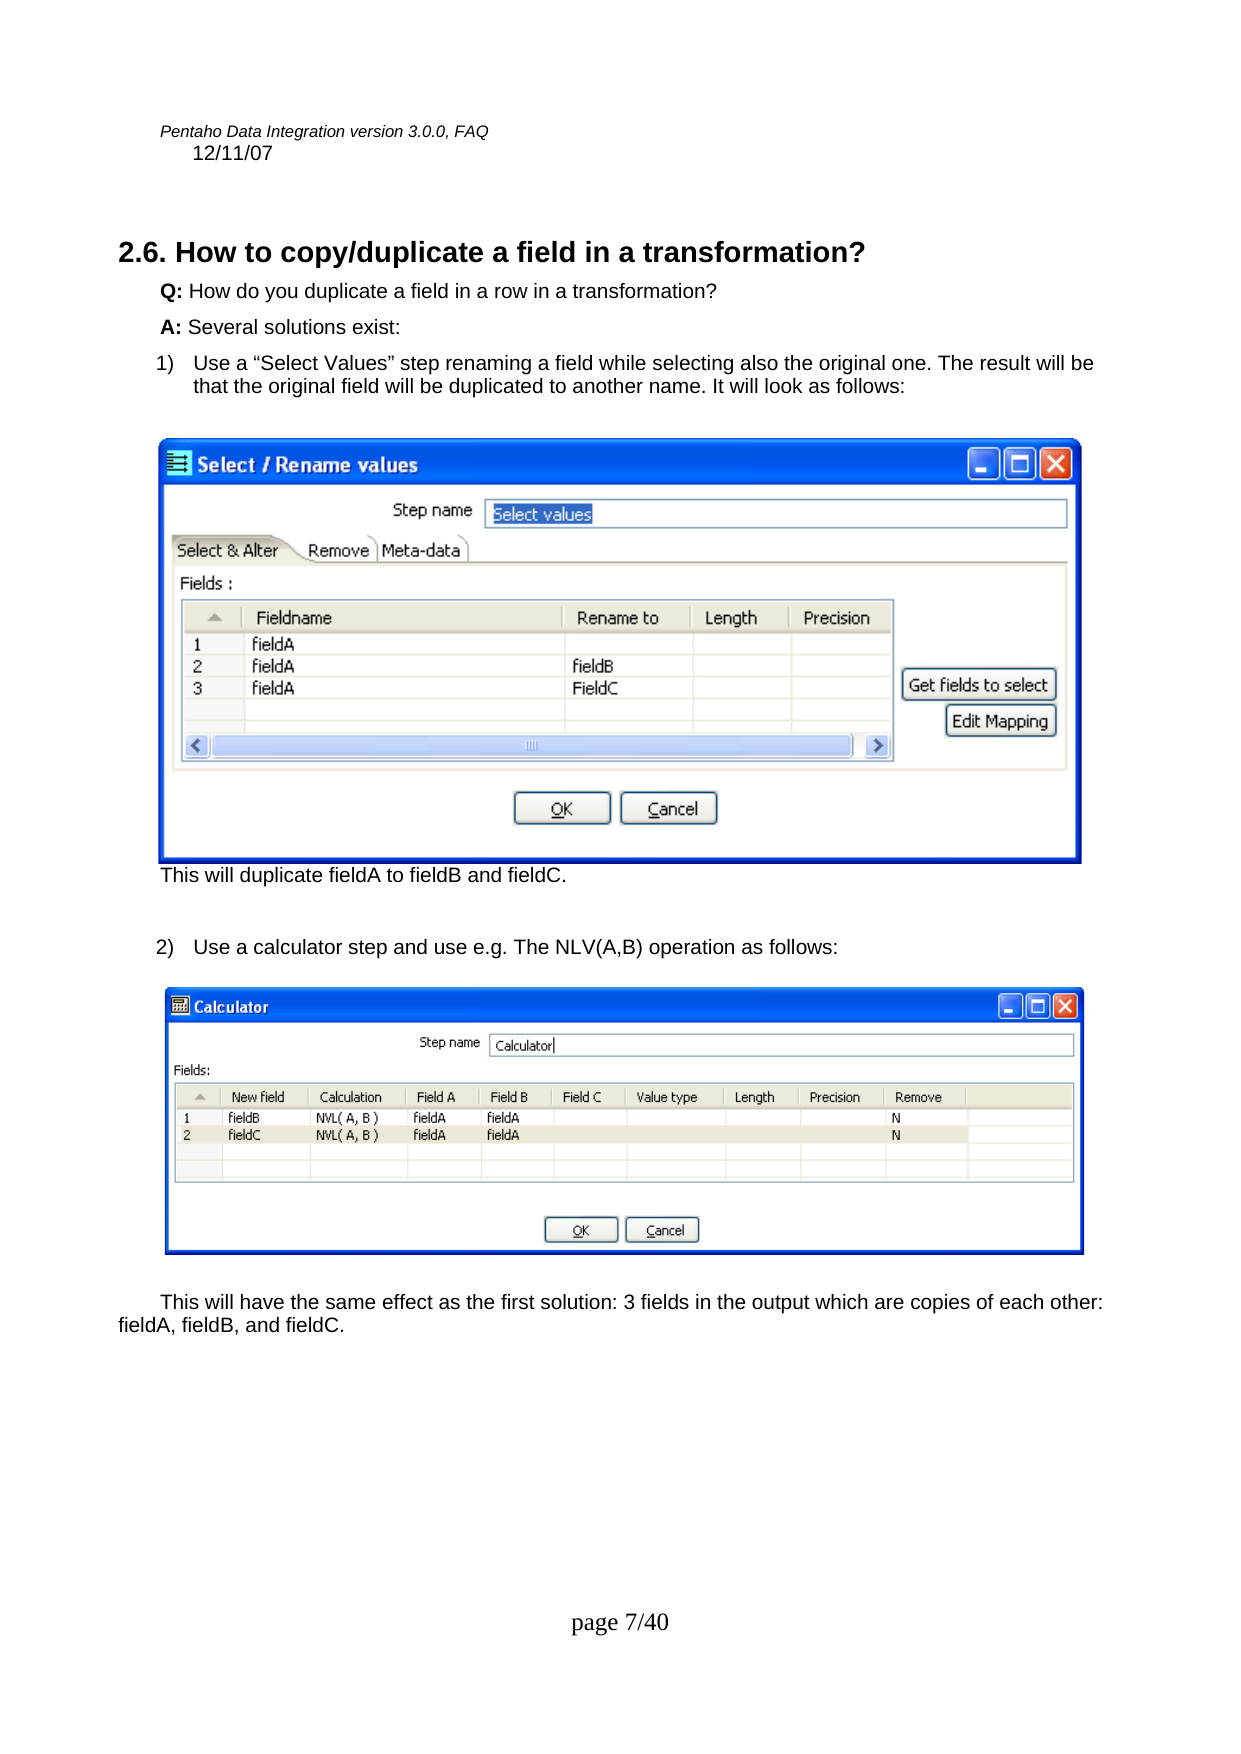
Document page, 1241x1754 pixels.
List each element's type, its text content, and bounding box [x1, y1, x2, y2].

picture [158, 438, 1082, 864]
picture [164, 987, 1085, 1255]
list Use a calculator step and use e.g. The NLV(A,B) operation as follows: [156, 935, 1122, 958]
text This will have the same effect as the first solution: 3 fields in the output which are copies of each other: fieldA, fieldB, and fieldC. [118, 1290, 1122, 1337]
list Use a “Select Values” step renaming a field while selecting also the original one. The result will be that the original field will be duplicated to another name. It will look as follows: [156, 352, 1122, 398]
text Q: How do you duplicate a field in a row in a transformation? [118, 280, 1122, 303]
subtitle How to copy/duplicate a field in a transformation? [118, 236, 1122, 268]
text A: Several solutions exist: [118, 316, 1122, 339]
text This will duplicate fieldA to fieldB and fieldC. [118, 446, 1122, 887]
